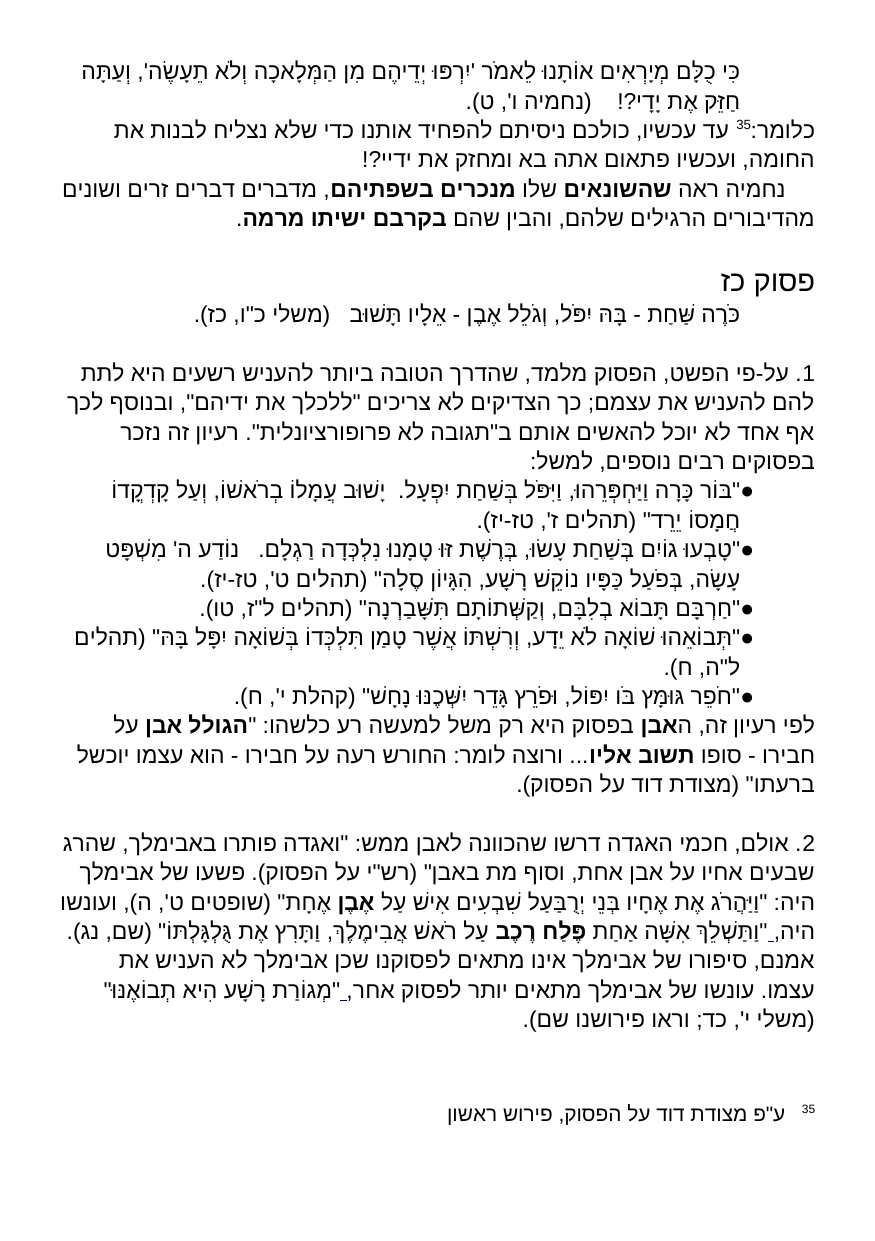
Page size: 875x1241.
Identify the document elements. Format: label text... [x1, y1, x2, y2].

text כֹּרֶה שַּׁחַת - בָּהּ יִפֹּל, וְגֹלֵל אֶבֶן - אֵלָיו תָּשׁוּב (משלי כ"ו, כז). [59, 302, 740, 328]
text 1. על-פי הפשט, הפסוק מלמד, שהדרך הטובה ביותר להעניש רשעים היא לתת להם להעניש את עצמם; כך הצדיקים לא צריכים "ללכלך את ידיהם", ובנוסף לכך אף אחד לא יוכל להאשים אותם ב"תגובה לא פרופורציונלית". רעיון זה נזכר בפסוקים רבים נוספים, למשל: [59, 361, 815, 474]
text לפי רעיון זה, האבן בפסוק היא רק משל למעשה רע כלשהו: "הגולל אבן על חבירו - סופו תשוב אליו... ורוצה לומר: החורש רעה על חבירו - הוא עצמו יוכשל ברעתו" (מצודת דוד על הפסוק). [59, 713, 815, 798]
text ע"פ מצודת דוד על הפסוק, פירוש ראשון [59, 1103, 815, 1126]
list "תְּבוֹאֵהוּ שׁוֹאָה לֹא יֵדָע, וְרִשְׁתּוֹ אֲשֶׁר טָמַן תִּלְכְּדוֹ בְּשׁוֹאָה יִפָּל בָּהּ" (תהלים ל"ה, ח). [59, 625, 778, 680]
list "חֹפֵר גּוּמָּץ בֹּו יִפּוֹל, וּפֹרֵץ גָּדֵר יִשְּׁכֶנּוּ נָחָשׁ" (קהלת י', ח). [59, 684, 778, 709]
list "בּוֹר כָּרָה וַיַּחְפְּרֵהוּ, וַיִּפֹּל בְּשַׁחַת יִפְעָל. יָשׁוּב עֲמָלוֹ בְרֹאשׁוֹ, וְעַל קָדְקֳדוֹ חֲמָסוֹ יֵרֵד" (תהלים ז', טז-יז). [59, 478, 778, 533]
list "טָבְעוּ גוֹיִם בְּשַׁחַת עָשׂוּ, בְּרֶשֶׁת זּוּ טָמָנוּ נִלְכְּדָה רַגְלָם. נוֹדַע ה' מִשְׁפָּט עָשָׂה, בְּפֹעַל כַּפָּיו נוֹקֵשׁ רָשָׁע, הִגָּיוֹן סֶלָה" (תהלים ט', טז-יז). [59, 537, 778, 592]
text כלומר: עד עכשיו, כולכם ניסיתם להפחיד אותנו כדי שלא נצליח לבנות את החומה, ועכשיו פתאום אתה בא ומחזק את ידיי?! [59, 118, 815, 173]
text 2. אולם, חכמי האגדה דרשו שהכוונה לאבן ממש: "ואגדה פותרו באבימלך, שהרג שבעים אחיו על אבן אחת, וסוף מת באבן" (רש"י על הפסוק). פשעו של אבימלך היה: "וַיַּהֲרֹג אֶת אֶחָיו בְּנֵי יְרֻבַּעַל שִׁבְעִים אִישׁ עַל אֶבֶן אֶחָת" (שופטים ט', ה), ועונשו היה, "וַתַּשְׁלֵךְ אִשָּׁה אַחַת פֶּלַח רֶכֶב עַל רֹאשׁ אֲבִימֶלֶךְ, וַתָּרִץ אֶת גֻּלְגָּלְתּוֹ" (שם, נג). אמנם, סיפורו של אבימלך אינו מתאים לפסוקנו שכן אבימלך לא העניש את עצמו. עונשו של אבימלך מתאים יותר לפסוק אחר, "מְגוֹרַת רָשָׁע הִיא תְבוֹאֶנּוּ" (משלי י', כד; וראו פירושנו שם). [59, 831, 815, 1033]
list "חַרְבָּם תָּבוֹא בְלִבָּם, וְקַשְּׁתוֹתָם תִּשָּׁבַרְנָה" (תהלים ל"ז, טו). [59, 596, 778, 621]
text פסוק כז [59, 264, 815, 297]
text נחמיה ראה שהשונאים שלו מנכרים בשפתיהם, מדברים דברים זרים ושונים מהדיבורים הרגילים שלהם, והבין שהם בקרבם ישיתו מרמה. [59, 176, 815, 231]
text כִּי כֻלָּם מְיָרְאִים אוֹתָנוּ לֵאמֹר 'יִרְפּוּ יְדֵיהֶם מִן הַמְּלָאכָה וְלֹא תֵעָשֶׂה', וְעַתָּה חַזֵּק אֶת יָדָי?! (נחמיה ו', ט). [59, 59, 740, 114]
